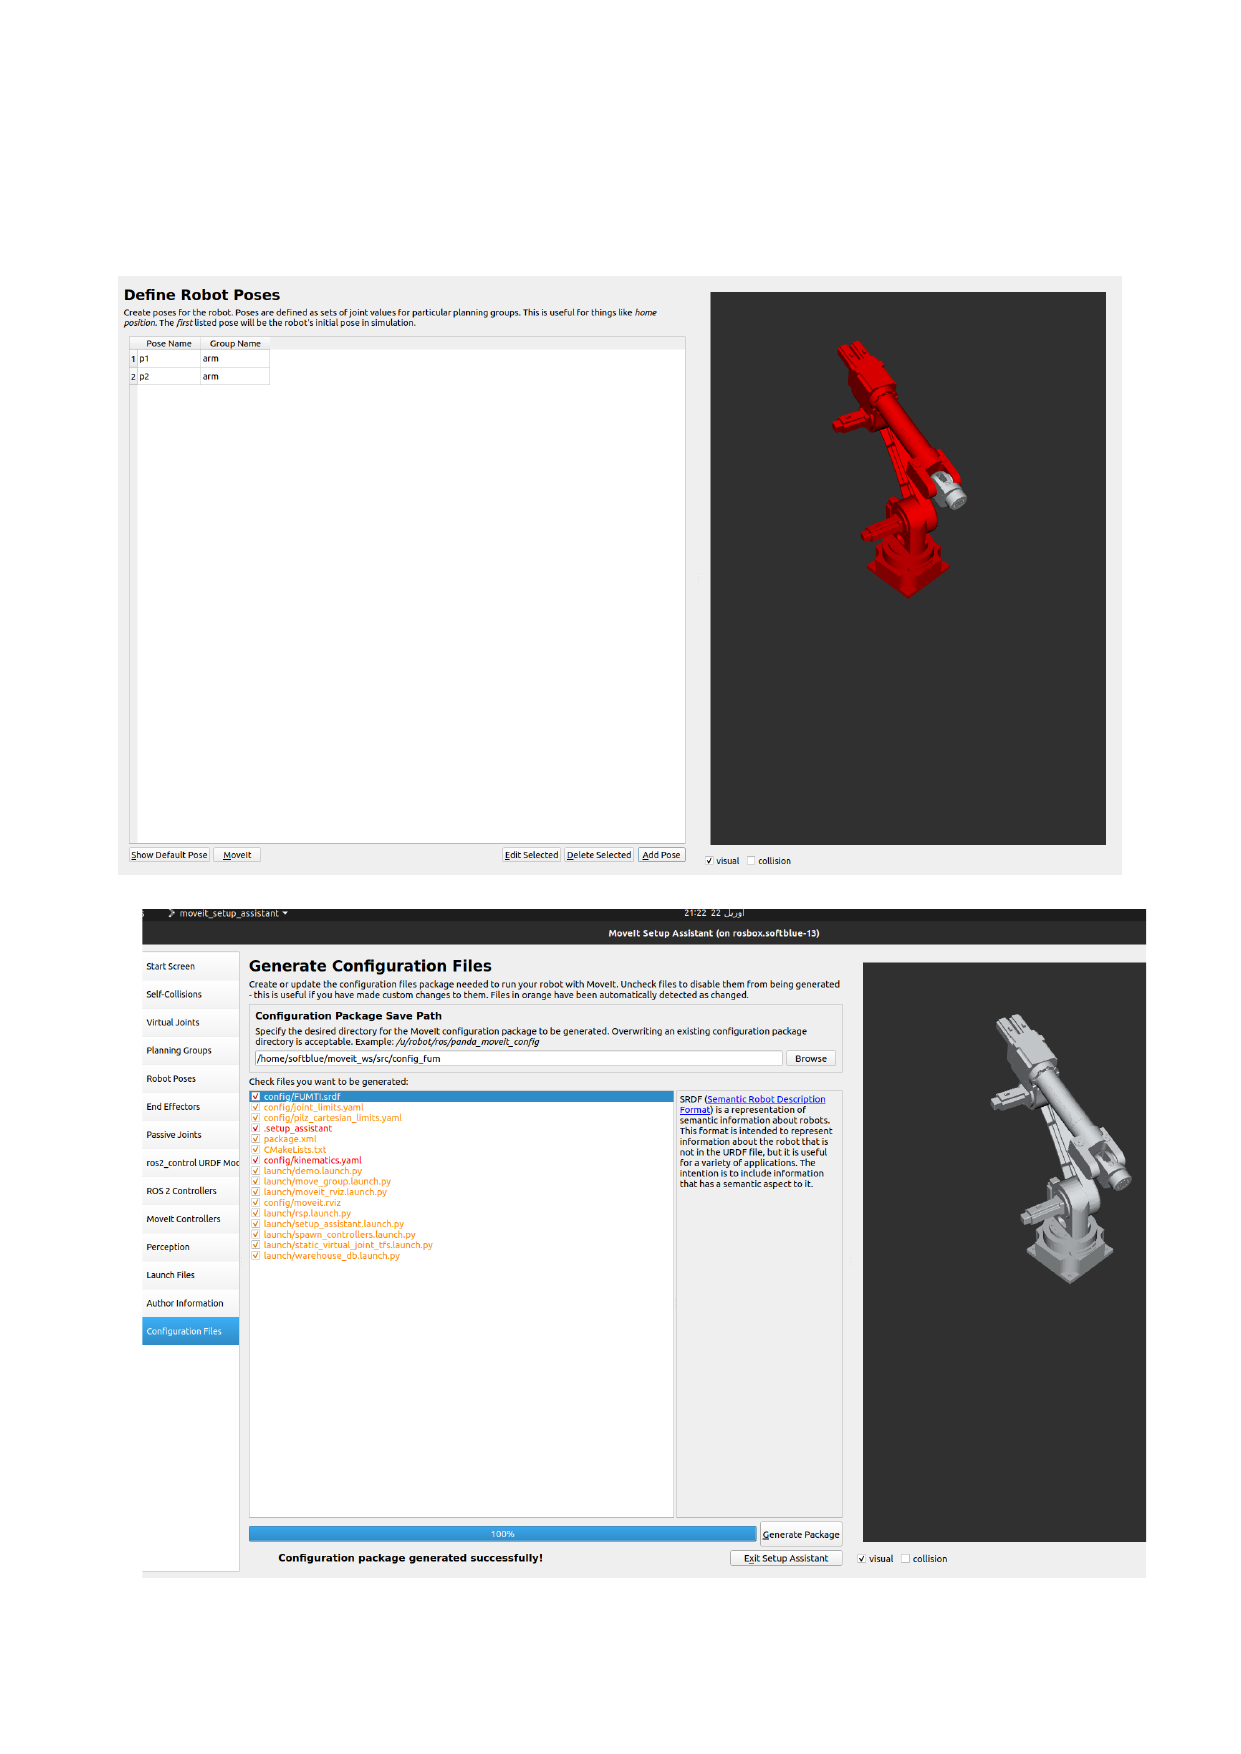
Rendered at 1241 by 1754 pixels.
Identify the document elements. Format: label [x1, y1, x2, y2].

picture [142, 909, 1147, 1578]
picture [118, 276, 1123, 875]
